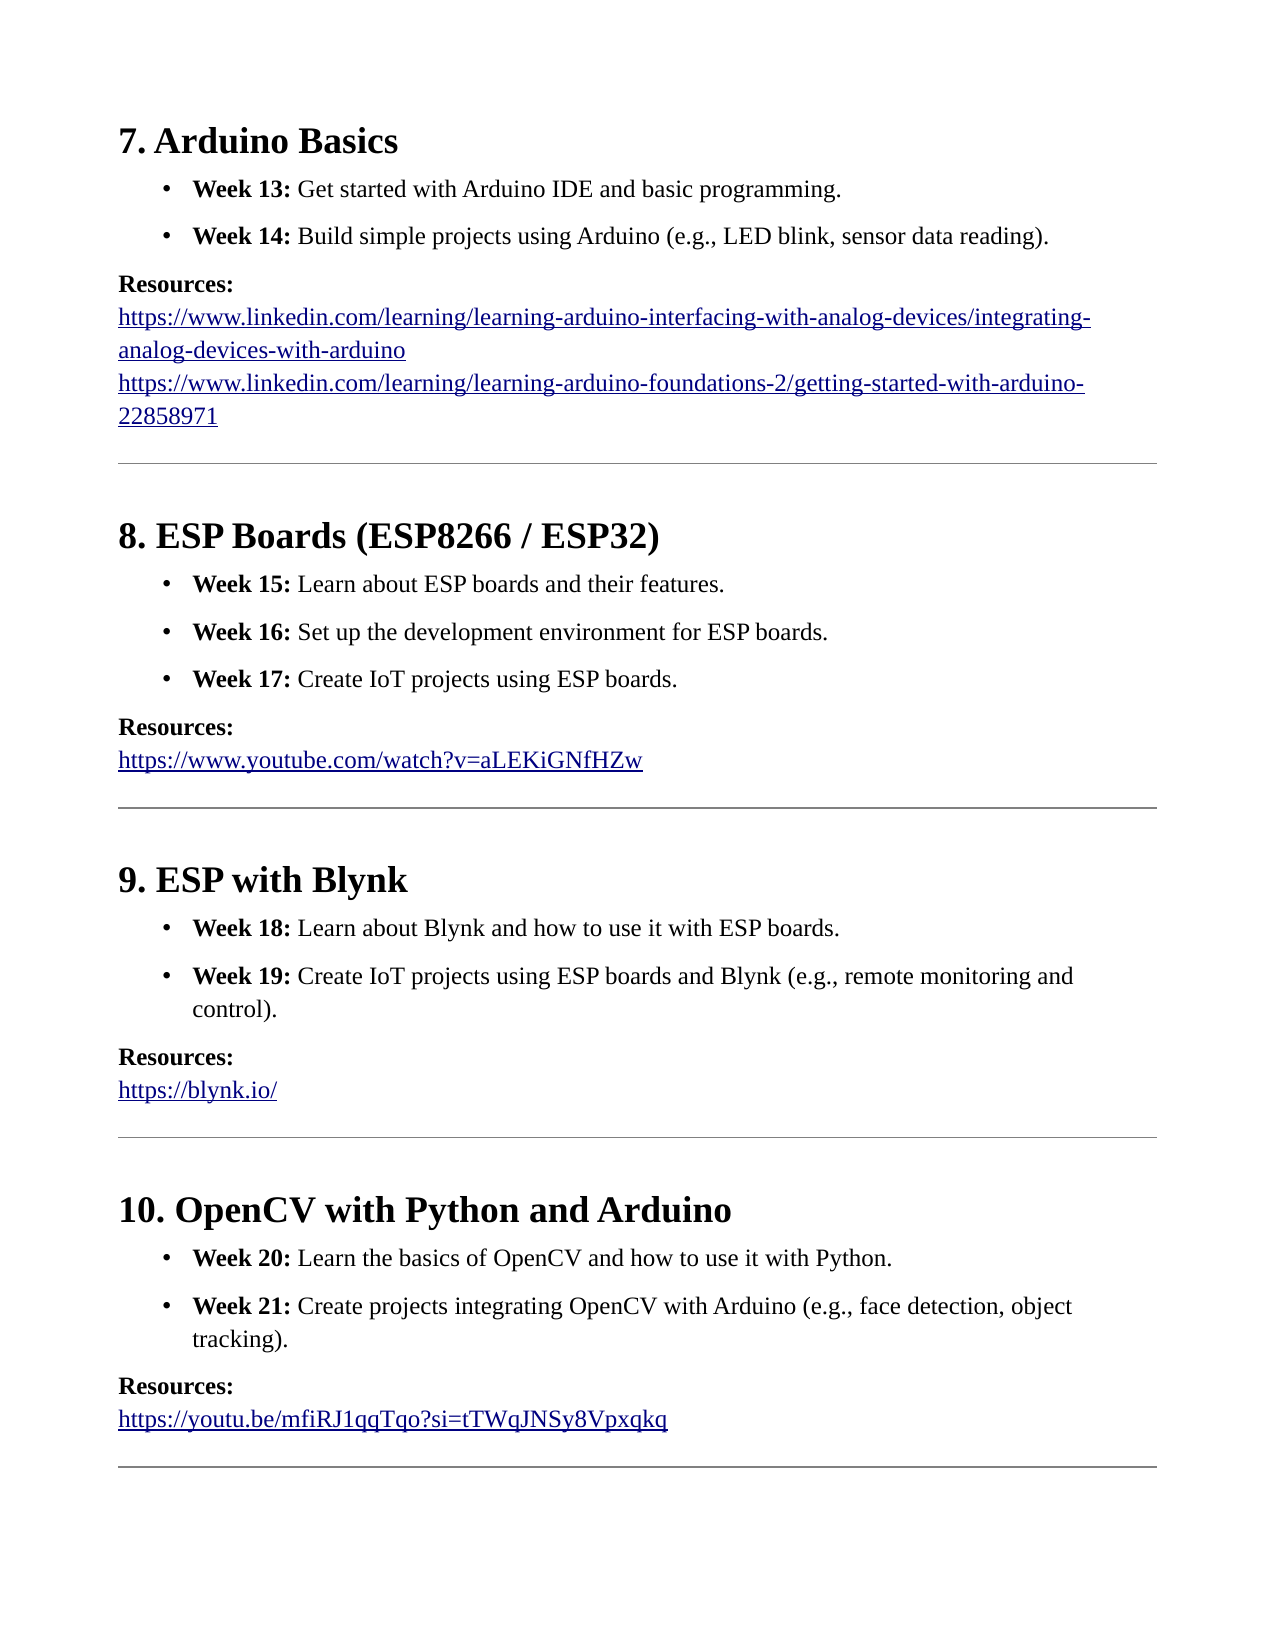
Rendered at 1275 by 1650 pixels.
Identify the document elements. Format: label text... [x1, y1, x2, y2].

list Week 13: Get started with Arduino IDE and basic programming. [162, 174, 1157, 202]
subtitle 10. OpenCV with Python and Arduino [118, 1187, 1157, 1231]
list Week 16: Set up the development environment for ESP boards. [162, 617, 1157, 646]
text Resources: https://blynk.io/ [118, 1042, 1157, 1103]
list Week 17: Create IoT projects using ESP boards. [162, 664, 1157, 693]
text Resources: https://www.linkedin.com/learning/learning-arduino-interfacing-with-analog-devices/integrating-analog-devices-with-arduino https://www.linkedin.com/learning/learning-arduino-foundations-2/getting-started-with-arduino-22858971 [118, 269, 1157, 430]
text Resources: https://youtu.be/mfiRJ1qqTqo?si=tTWqJNSy8Vpxqkq [118, 1371, 1157, 1433]
list Week 20: Learn the basics of OpenCV and how to use it with Python. [162, 1243, 1157, 1272]
list Week 15: Learn about ESP boards and their features. [162, 569, 1157, 598]
subtitle 7. Arduino Basics [118, 118, 1157, 161]
subtitle 8. ESP Boards (ESP8266 / ESP32) [118, 514, 1157, 557]
text Resources: https://www.youtube.com/watch?v=aLEKiGNfHZw [118, 712, 1157, 774]
list Week 18: Learn about Blynk and how to use it with ESP boards. [162, 913, 1157, 942]
list Week 19: Create IoT projects using ESP boards and Blynk (e.g., remote monitoring and control). [162, 961, 1157, 1023]
list Week 14: Build simple projects using Arduino (e.g., LED blink, sensor data reading). [162, 221, 1157, 250]
list Week 21: Create projects integrating OpenCV with Arduino (e.g., face detection, object tracking). [162, 1291, 1157, 1352]
subtitle 9. ESP with Blynk [118, 858, 1157, 901]
